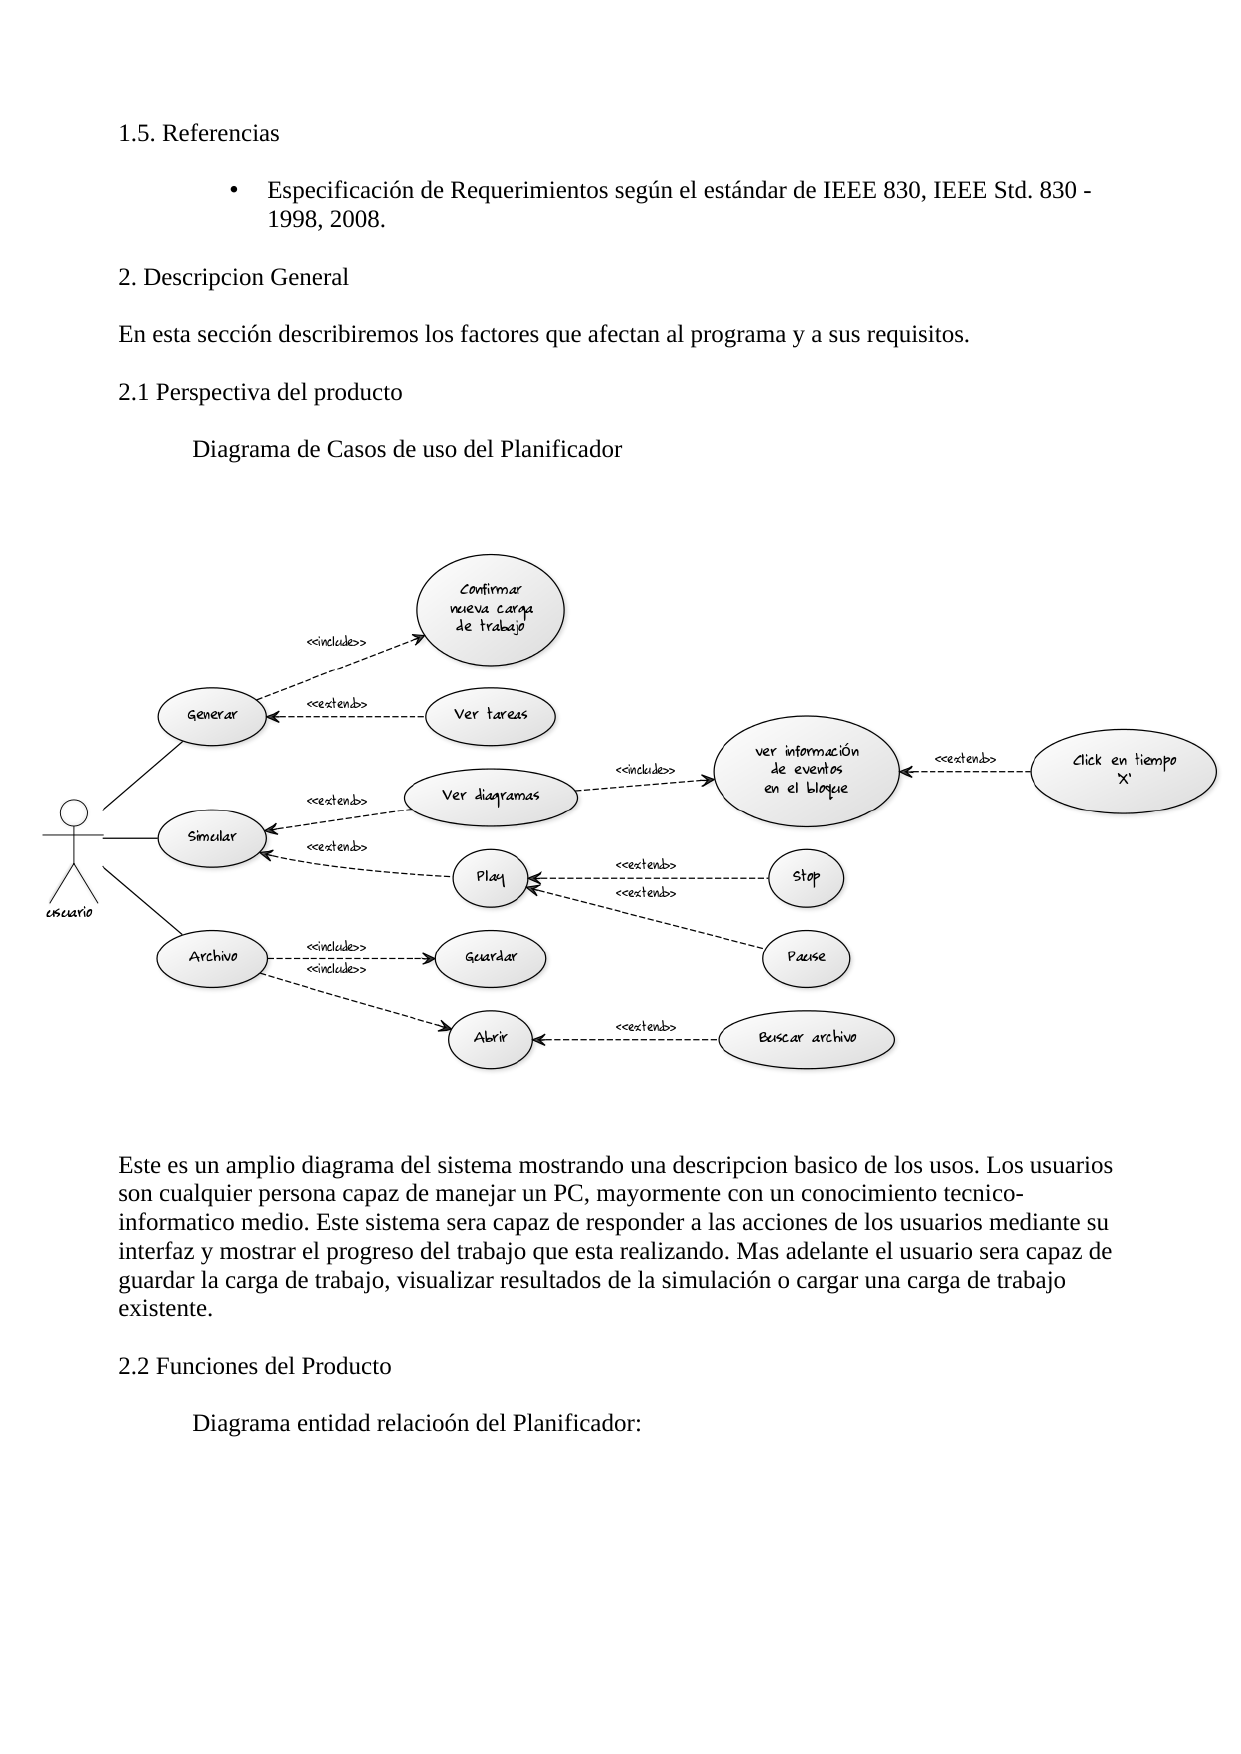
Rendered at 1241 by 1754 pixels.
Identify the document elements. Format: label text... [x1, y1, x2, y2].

text 2.2 Funciones del Producto [118, 1351, 1122, 1380]
text Diagrama de Casos de uso del Planificador [118, 434, 1122, 463]
picture [0, 530, 1241, 1093]
text 2.1 Perspectiva del producto [118, 377, 1122, 406]
text Diagrama entidad relacioón del Planificador: [118, 1408, 1122, 1437]
text Este es un amplio diagrama del sistema mostrando una descripcion basico de los usos. Los usuarios son cualquier persona capaz de manejar un PC, mayormente con un conocimiento tecnico-informatico medio. Este sistema sera capaz de responder a las acciones de los usuarios mediante su interfaz y mostrar el progreso del trabajo que esta realizando. Mas adelante el usuario sera capaz de guardar la carga de trabajo, visualizar resultados de la simulación o cargar una carga de trabajo existente. [118, 1150, 1122, 1322]
text 2. Descripcion General [118, 262, 1122, 291]
text En esta sección describiremos los factores que afectan al programa y a sus requisitos. [118, 319, 1122, 348]
text 1.5. Referencias [118, 118, 1122, 147]
list Especificación de Requerimientos según el estándar de IEEE 830, IEEE Std. 830 - 1998, 2008. [229, 176, 1122, 233]
